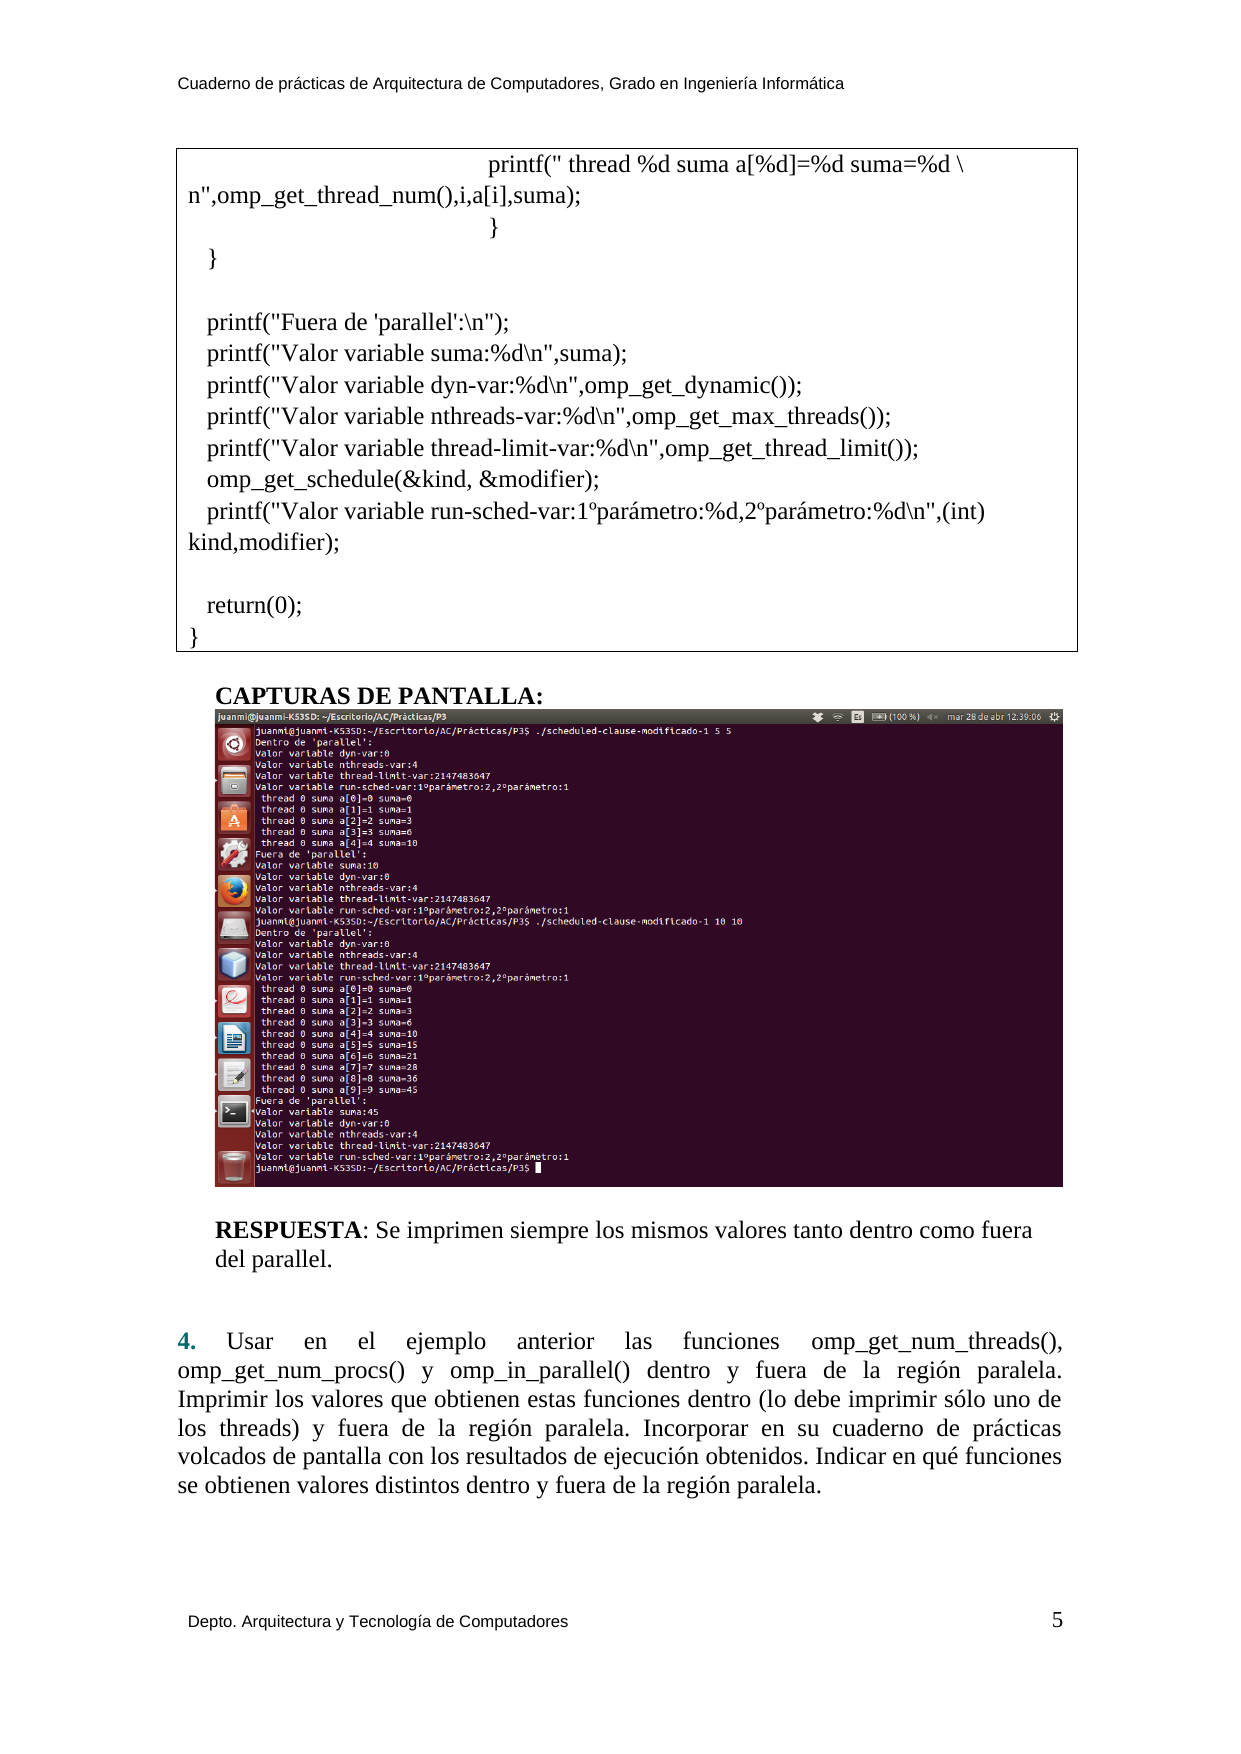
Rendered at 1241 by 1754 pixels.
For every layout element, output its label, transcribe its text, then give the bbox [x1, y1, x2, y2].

text CAPTURAS DE PANTALLA: [215, 681, 1063, 709]
table_header printf(" thread %d suma a[%d]=%d suma=%d \n",omp_get_thread_num(),i,a[i],suma); } } printf("Fuera de 'parallel':\n"); printf("Valor variable suma:%d\n",suma); printf("Valor variable dyn-var:%d\n",omp_get_dynamic()); printf("Valor variable nthreads-var:%d\n",omp_get_max_threads()); printf("Valor variable thread-limit-var:%d\n",omp_get_thread_limit()); omp_get_schedule(&kind, &modifier); printf("Valor variable run-sched-var:1ºparámetro:%d,2ºparámetro:%d\n",(int) kind,modifier); return(0); } [177, 149, 1077, 651]
text RESPUESTA: Se imprimen siempre los mismos valores tanto dentro como fuera del parallel. [215, 1215, 1063, 1273]
picture [214, 709, 1063, 1187]
list 4. Usar en el ejemplo anterior las funciones omp_get_num_threads(), omp_get_num_procs() y omp_in_parallel() dentro y fuera de la región paralela. Imprimir los valores que obtienen estas funciones dentro (lo debe imprimir sólo uno de los threads) y fuera de la región paralela. Incorporar en su cuaderno de prácticas volcados de pantalla con los resultados de ejecución obtenidos. Indicar en qué funciones se obtienen valores distintos dentro y fuera de la región paralela. [177, 1326, 1063, 1499]
